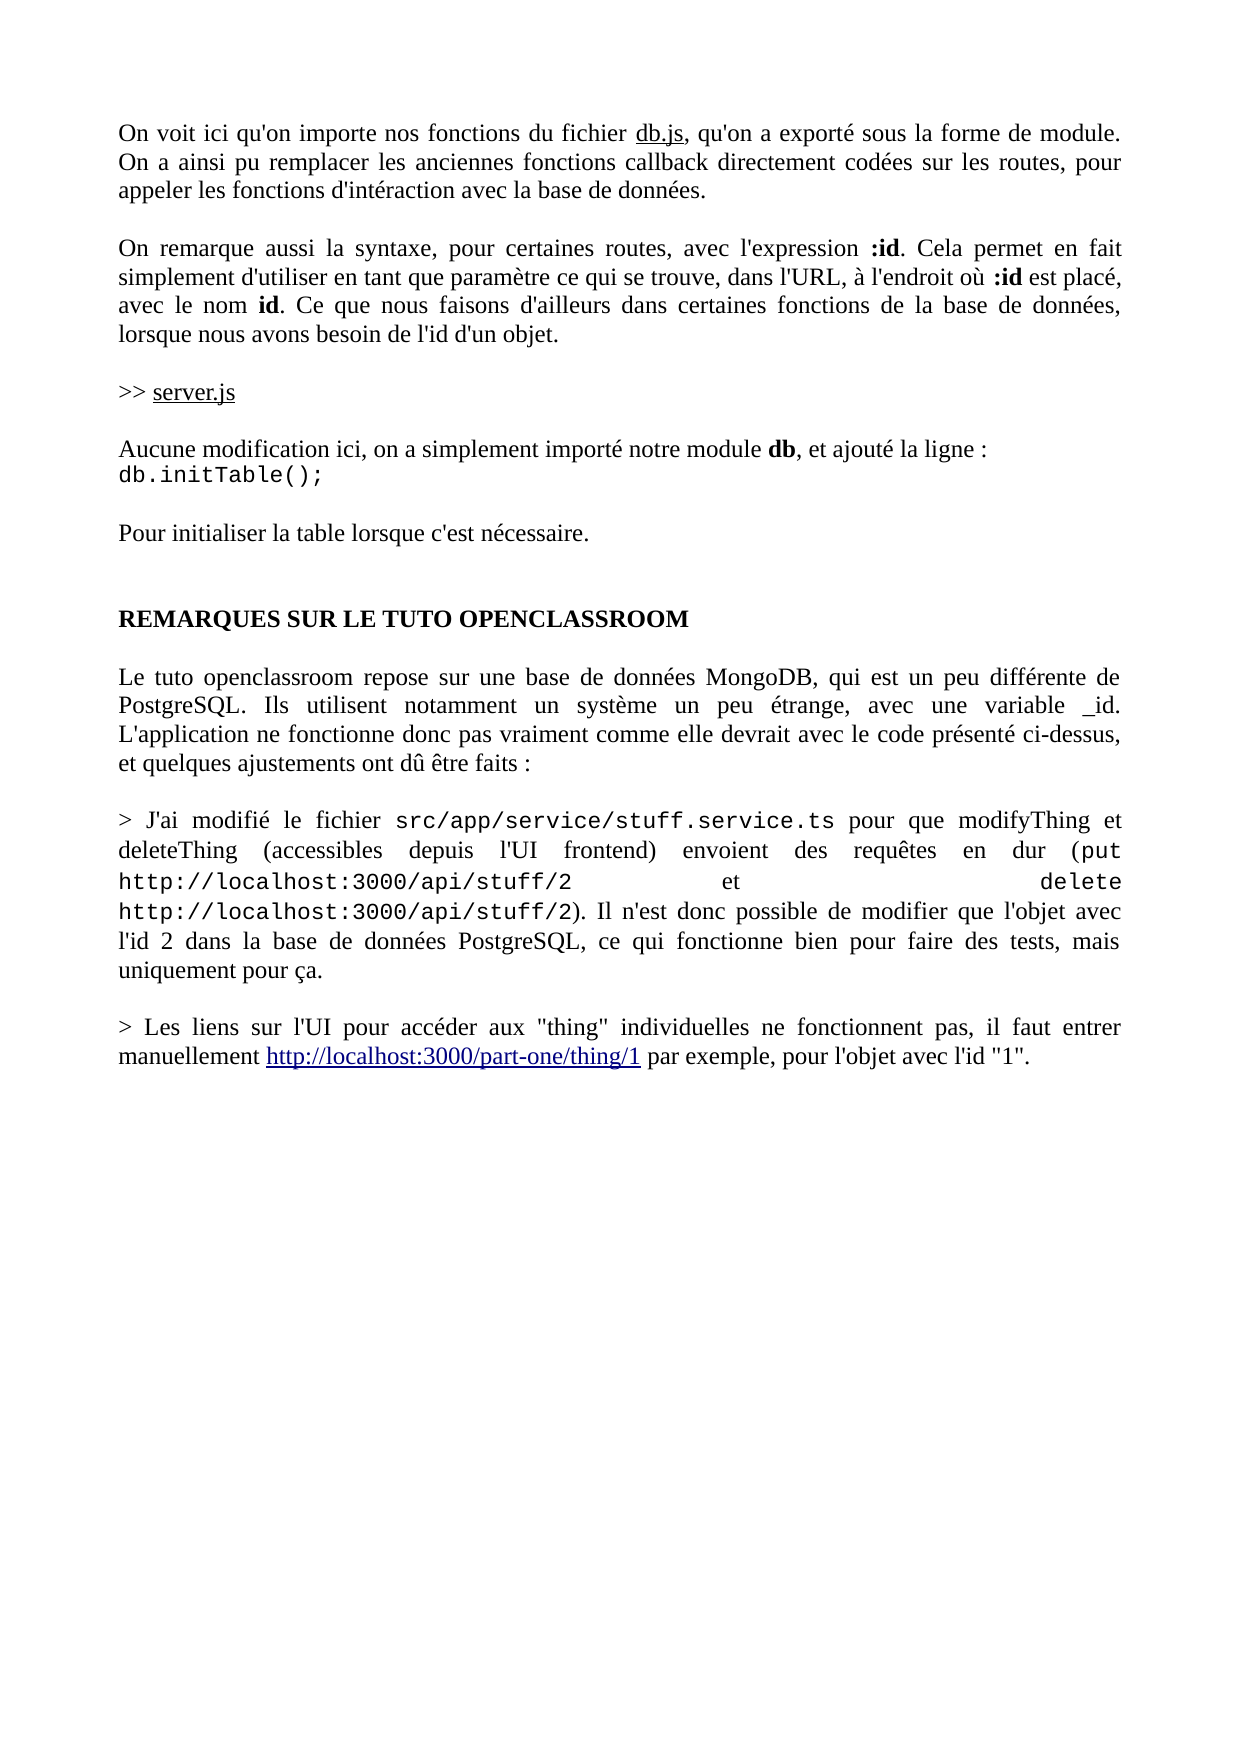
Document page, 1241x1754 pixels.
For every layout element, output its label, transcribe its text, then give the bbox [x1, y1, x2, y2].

text Aucune modification ici, on a simplement importé notre module db, et ajouté la ligne : [118, 434, 1122, 463]
text On voit ici qu'on importe nos fonctions du fichier db.js, qu'on a exporté sous la forme de module. On a ainsi pu remplacer les anciennes fonctions callback directement codées sur les routes, pour appeler les fonctions d'intéraction avec la base de données. [118, 118, 1122, 204]
text On remarque aussi la syntaxe, pour certaines routes, avec l'expression :id. Cela permet en fait simplement d'utiliser en tant que paramètre ce qui se trouve, dans l'URL, à l'endroit où :id est placé, avec le nom id. Ce que nous faisons d'ailleurs dans certaines fonctions de la base de données, lorsque nous avons besoin de l'id d'un objet. [118, 233, 1122, 348]
text > J'ai modifié le fichier src/app/service/stuff.service.ts pour que modifyThing et deleteThing (accessibles depuis l'UI frontend) envoient des requêtes en dur (put http://localhost:3000/api/stuff/2 et delete http://localhost:3000/api/stuff/2). Il n'est donc possible de modifier que l'objet avec l'id 2 dans la base de données PostgreSQL, ce qui fonctionne bien pour faire des tests, mais uniquement pour ça. [118, 805, 1122, 984]
text db.initTable(); [118, 463, 1122, 489]
text >> server.js [118, 377, 1122, 406]
text Le tuto openclassroom repose sur une base de données MongoDB, qui est un peu différente de PostgreSQL. Ils utilisent notamment un système un peu étrange, avec une variable _id. L'application ne fonctionne donc pas vraiment comme elle devrait avec le code présenté ci-dessus, et quelques ajustements ont dû être faits : [118, 662, 1122, 777]
text REMARQUES SUR LE TUTO OPENCLASSROOM [118, 604, 1122, 633]
text Pour initialiser la table lorsque c'est nécessaire. [118, 518, 1122, 547]
text > Les liens sur l'UI pour accéder aux "thing" individuelles ne fonctionnent pas, il faut entrer manuellement http://localhost:3000/part-one/thing/1 par exemple, pour l'objet avec l'id "1". [118, 1012, 1122, 1070]
